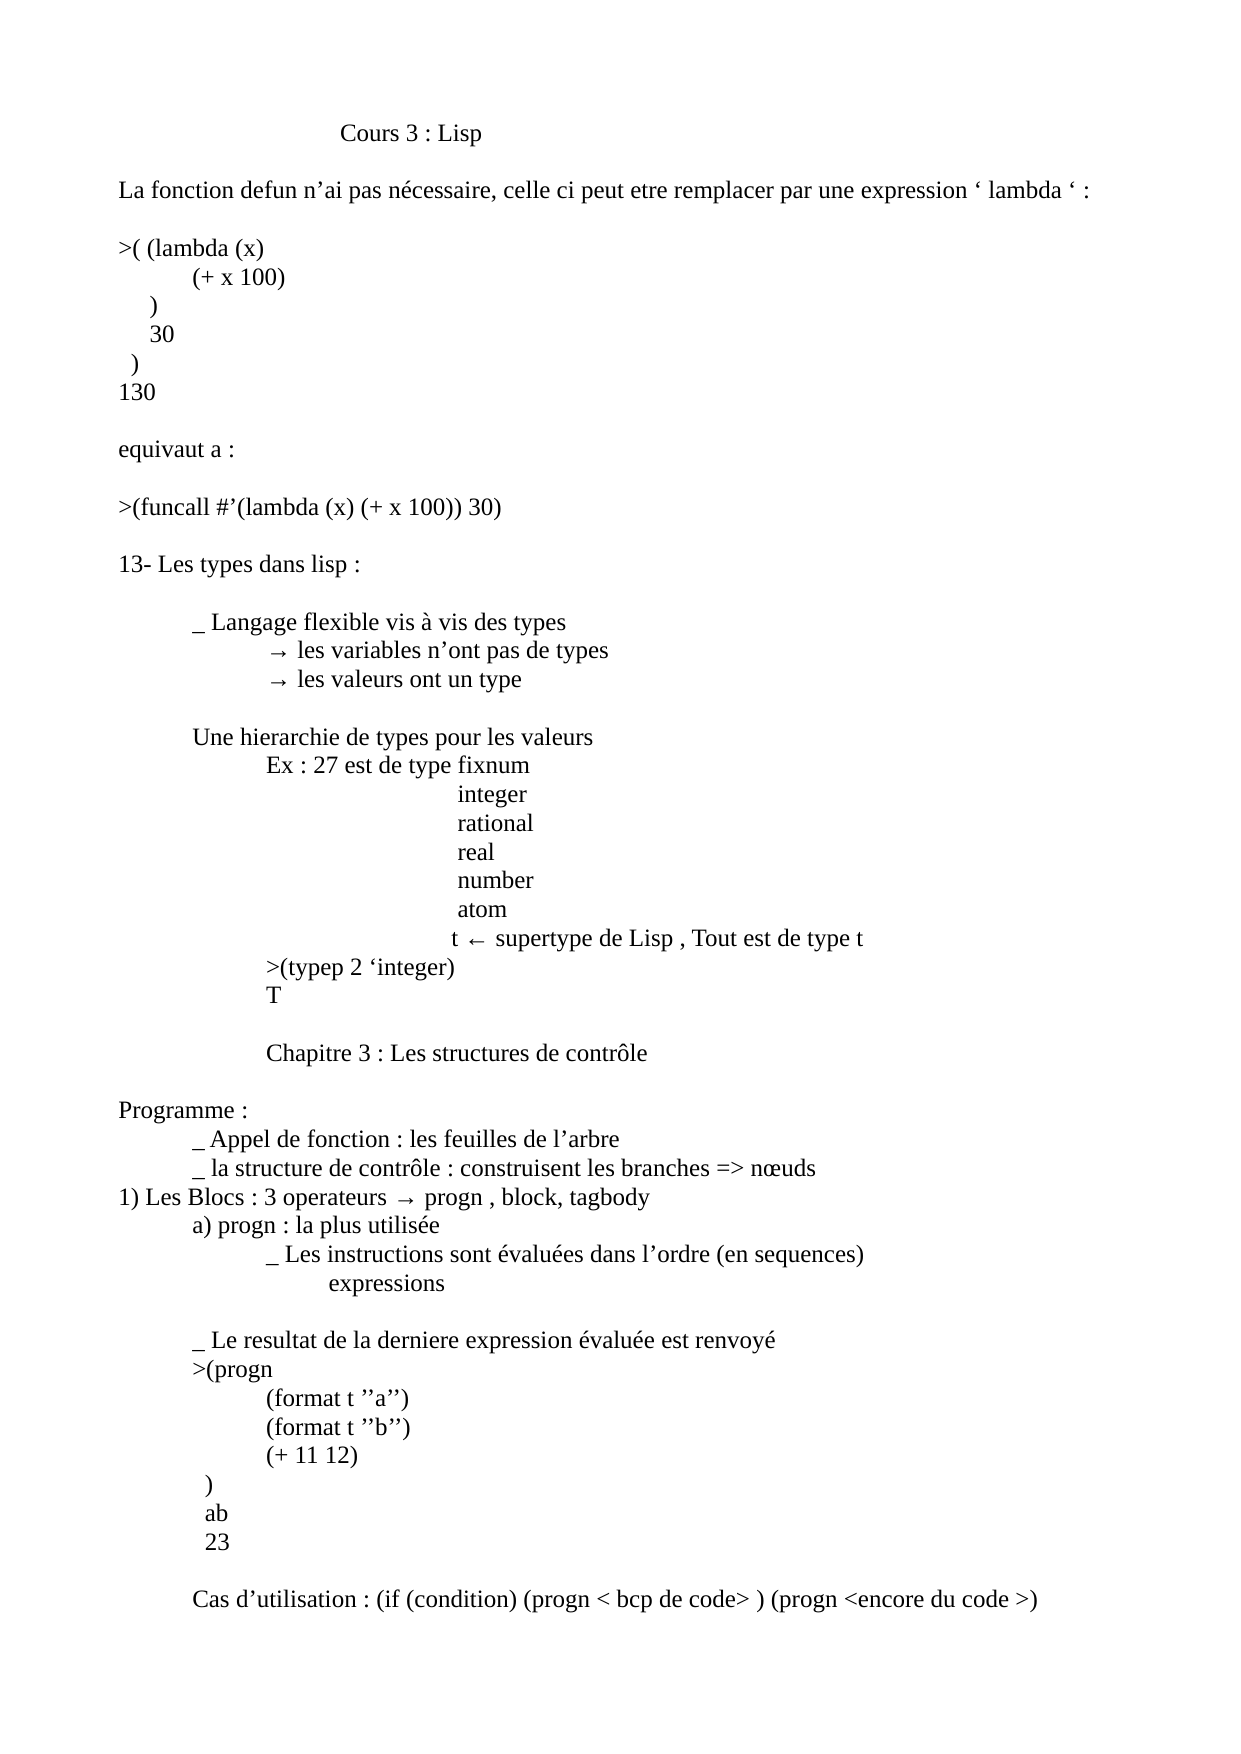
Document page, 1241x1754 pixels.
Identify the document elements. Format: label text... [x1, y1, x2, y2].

text ) [118, 291, 1122, 319]
text 1) Les Blocs : 3 operateurs → progn , block, tagbody [118, 1182, 1122, 1211]
text number [118, 866, 1122, 894]
text 13- Les types dans lisp : [118, 549, 1122, 578]
text real [118, 837, 1122, 866]
text a) progn : la plus utilisée [118, 1211, 1122, 1239]
text atom [118, 894, 1122, 923]
text → les variables n’ont pas de types [118, 636, 1122, 664]
text >(progn [118, 1354, 1122, 1383]
text La fonction defun n’ai pas nécessaire, celle ci peut etre remplacer par une expression ‘ lambda ‘ : [118, 176, 1122, 204]
text (format t ’’a’’) [118, 1383, 1122, 1412]
text rational [118, 808, 1122, 837]
text _ la structure de contrôle : construisent les branches => nœuds [118, 1153, 1122, 1182]
text (+ x 100) [118, 262, 1122, 291]
text ) [118, 1469, 1122, 1498]
text Ex : 27 est de type fixnum [118, 751, 1122, 779]
text _ Appel de fonction : les feuilles de l’arbre [118, 1124, 1122, 1153]
text integer [118, 779, 1122, 808]
text _ Le resultat de la derniere expression évaluée est renvoyé [118, 1326, 1122, 1354]
text Chapitre 3 : Les structures de contrôle [118, 1038, 1122, 1067]
text 130 [118, 377, 1122, 406]
text >( (lambda (x) [118, 233, 1122, 262]
text (+ 11 12) [118, 1441, 1122, 1469]
text _ Langage flexible vis à vis des types [118, 607, 1122, 636]
text 23 [118, 1527, 1122, 1556]
text (format t ’’b’’) [118, 1412, 1122, 1441]
text Cas d’utilisation : (if (condition) (progn < bcp de code> ) (progn <encore du code >) [118, 1584, 1122, 1613]
text >(funcall #’(lambda (x) (+ x 100)) 30) [118, 492, 1122, 521]
text equivaut a : [118, 434, 1122, 463]
text ) [118, 348, 1122, 377]
text expressions [118, 1268, 1122, 1297]
text → les valeurs ont un type [118, 664, 1122, 693]
text t ← supertype de Lisp , Tout est de type t [118, 923, 1122, 952]
text 30 [118, 319, 1122, 348]
text _ Les instructions sont évaluées dans l’ordre (en sequences) [118, 1239, 1122, 1268]
text Une hierarchie de types pour les valeurs [118, 722, 1122, 751]
text T [118, 981, 1122, 1009]
text Cours 3 : Lisp [118, 118, 1122, 147]
text >(typep 2 ‘integer) [118, 952, 1122, 981]
text Programme : [118, 1096, 1122, 1124]
text ab [118, 1498, 1122, 1527]
